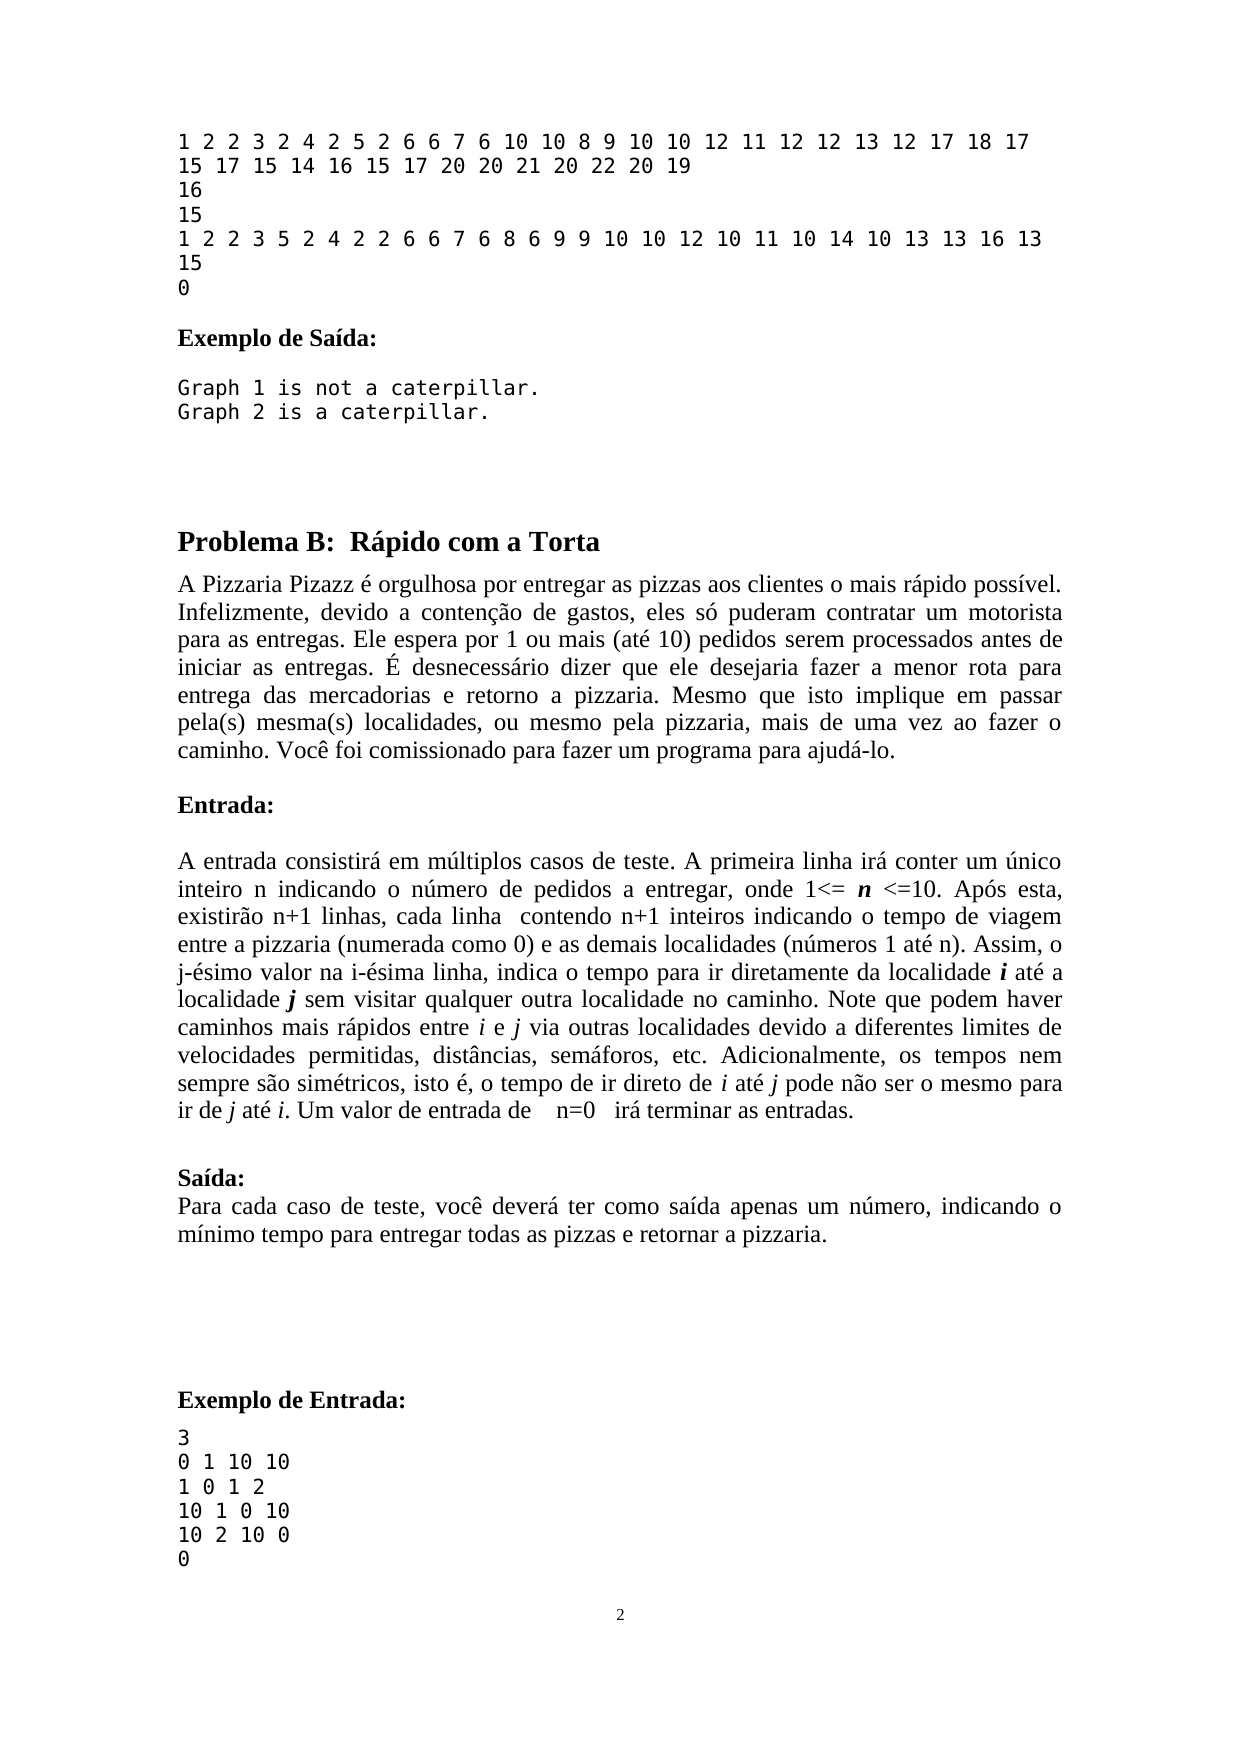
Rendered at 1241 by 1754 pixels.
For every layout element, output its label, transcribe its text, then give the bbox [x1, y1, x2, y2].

text 16 [177, 178, 1063, 203]
text 10 2 10 0 [177, 1523, 1063, 1547]
text Graph 2 is a caterpillar. [177, 400, 1063, 424]
text A Pizzaria Pizazz é orgulhosa por entregar as pizzas aos clientes o mais rápido possível. Infelizmente, devido a contenção de gastos, eles só puderam contratar um motorista para as entregas. Ele espera por 1 ou mais (até 10) pedidos serem processados antes de iniciar as entregas. É desnecessário dizer que ele desejaria fazer a menor rota para entrega das mercadorias e retorno a pizzaria. Mesmo que isto implique em passar pela(s) mesma(s) localidades, ou mesmo pela pizzaria, mais de uma vez ao fazer o caminho. Você foi comissionado para fazer um programa para ajudá-lo. [177, 570, 1063, 764]
text Entrada: [177, 792, 1063, 819]
text 15 [177, 203, 1063, 227]
text Para cada caso de teste, você deverá ter como saída apenas um número, indicando o mínimo tempo para entregar todas as pizzas e retornar a pizzaria. [177, 1192, 1063, 1247]
text 1 2 2 3 2 4 2 5 2 6 6 7 6 10 10 8 9 10 10 12 11 12 12 13 12 17 18 17 15 17 15 14 16 15 17 20 20 21 20 22 20 19 [177, 130, 1063, 178]
text 1 0 1 2 [177, 1475, 1063, 1499]
text 3 [177, 1426, 1063, 1450]
text 0 [177, 276, 1063, 300]
text Problema B: Rápido com a Torta [177, 525, 1063, 557]
text 1 2 2 3 5 2 4 2 2 6 6 7 6 8 6 9 9 10 10 12 10 11 10 14 10 13 13 16 13 15 [177, 227, 1063, 276]
subtitle Saída: [177, 1164, 1063, 1192]
text 0 1 10 10 [177, 1450, 1063, 1475]
text 0 [177, 1547, 1063, 1572]
subtitle Exemplo de Saída: [177, 324, 1063, 352]
text Exemplo de Entrada: [177, 1386, 1063, 1414]
text Graph 1 is not a caterpillar. [177, 376, 1063, 400]
text 10 1 0 10 [177, 1499, 1063, 1523]
text A entrada consistirá em múltiplos casos de teste. A primeira linha irá conter um único inteiro n indicando o número de pedidos a entregar, onde 1<= n <=10. Após esta, existirão n+1 linhas, cada linha contendo n+1 inteiros indicando o tempo de viagem entre a pizzaria (numerada como 0) e as demais localidades (números 1 até n). Assim, o j-ésimo valor na i-ésima linha, indica o tempo para ir diretamente da localidade i até a localidade j sem visitar qualquer outra localidade no caminho. Note que podem haver caminhos mais rápidos entre i e j via outras localidades devido a diferentes limites de velocidades permitidas, distâncias, semáforos, etc. Adicionalmente, os tempos nem sempre são simétricos, isto é, o tempo de ir direto de i até j pode não ser o mesmo para ir de j até i. Um valor de entrada de n=0 irá terminar as entradas. [177, 847, 1063, 1124]
